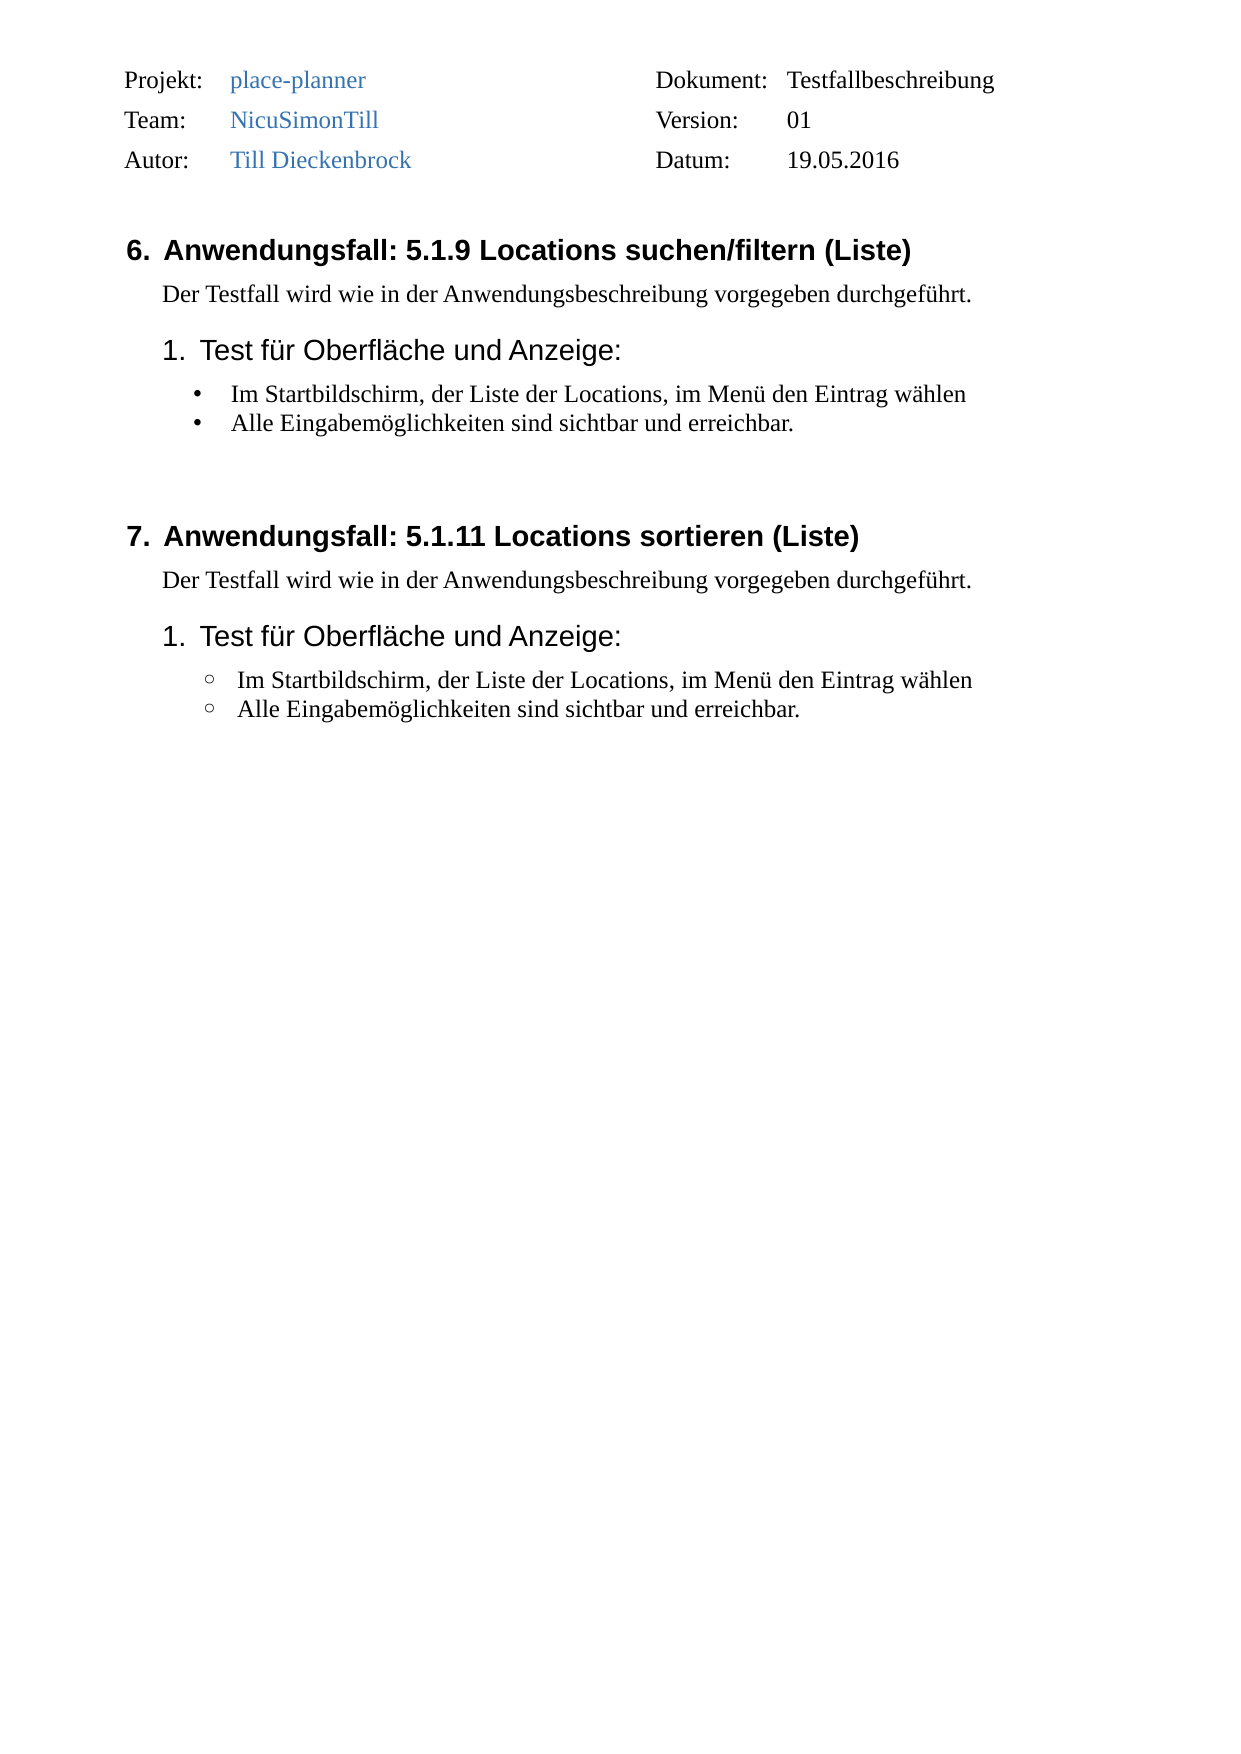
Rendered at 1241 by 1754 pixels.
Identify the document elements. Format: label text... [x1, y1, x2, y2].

subtitle Anwendungsfall: 5.1.9 Locations suchen/filtern (Liste) [118, 233, 1181, 267]
text Der Testfall wird wie in der Anwendungsbeschreibung vorgegeben durchgeführt. [162, 279, 1181, 308]
list Im Startbildschirm, der Liste der Locations, im Menü den Eintrag wählen [199, 665, 1181, 694]
list Alle Eingabemöglichkeiten sind sichtbar und erreichbar. [193, 408, 1181, 437]
list Im Startbildschirm, der Liste der Locations, im Menü den Eintrag wählen [193, 379, 1181, 408]
list Alle Eingabemöglichkeiten sind sichtbar und erreichbar. [199, 694, 1181, 723]
text Der Testfall wird wie in der Anwendungsbeschreibung vorgegeben durchgeführt. [162, 565, 1181, 594]
subtitle Test für Oberfläche und Anzeige: [162, 333, 1181, 367]
subtitle Anwendungsfall: 5.1.11 Locations sortieren (Liste) [118, 519, 1181, 553]
subtitle Test für Oberfläche und Anzeige: [162, 619, 1181, 653]
